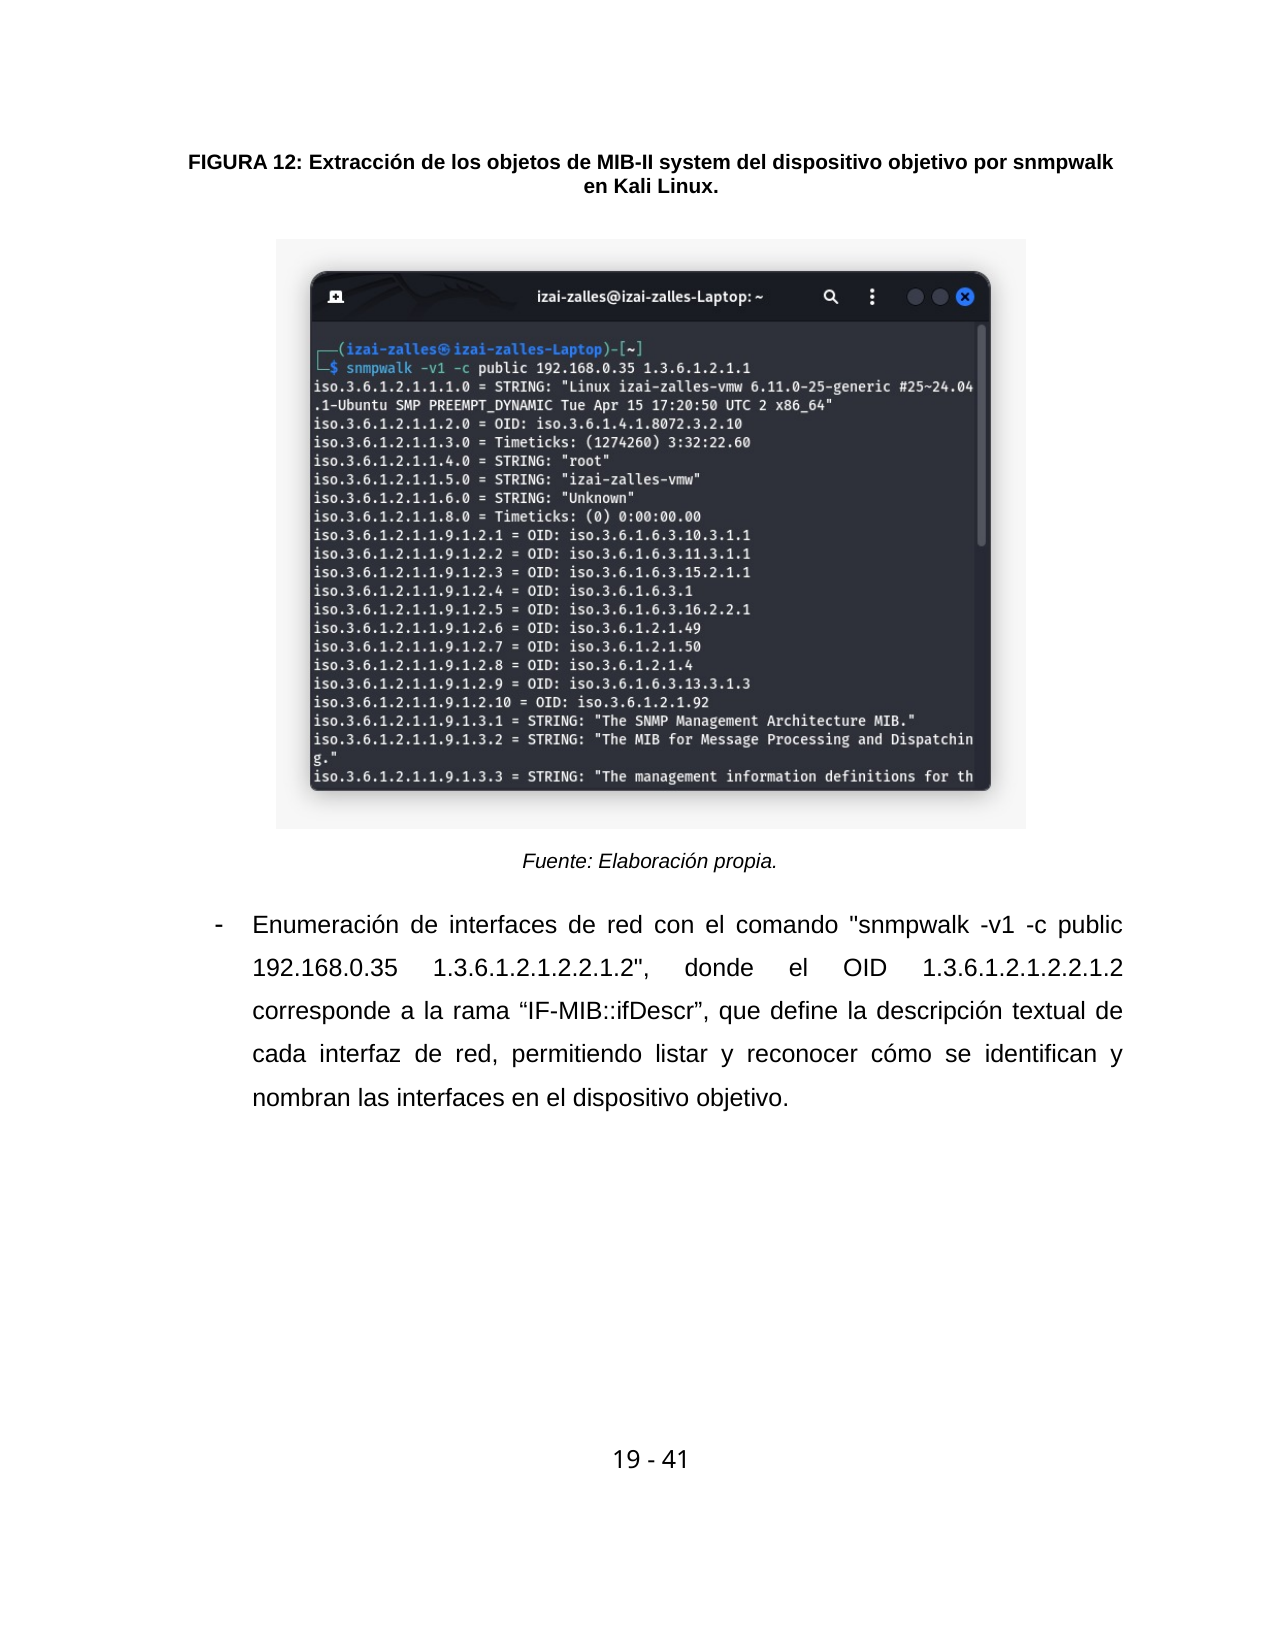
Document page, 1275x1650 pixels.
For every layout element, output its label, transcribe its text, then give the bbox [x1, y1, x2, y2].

list Enumeración de interfaces de red con el comando "snmpwalk -v1 -c public 192.168.0.35 1.3.6.1.2.1.2.2.1.2", donde el OID 1.3.6.1.2.1.2.2.1.2 corresponde a la rama “IF-MIB::ifDescr”, que define la descripción textual de cada interfaz de red, permitiendo listar y reconocer cómo se identifican y nombran las interfaces en el dispositivo objetivo. [214, 910, 1125, 1111]
list Extracción de los objetos de MIB-II system del dispositivo objetivo por snmpwalk en Kali Linux. [177, 150, 1125, 198]
text Fuente: Elaboración propia. [177, 235, 1125, 872]
picture [276, 239, 1026, 829]
